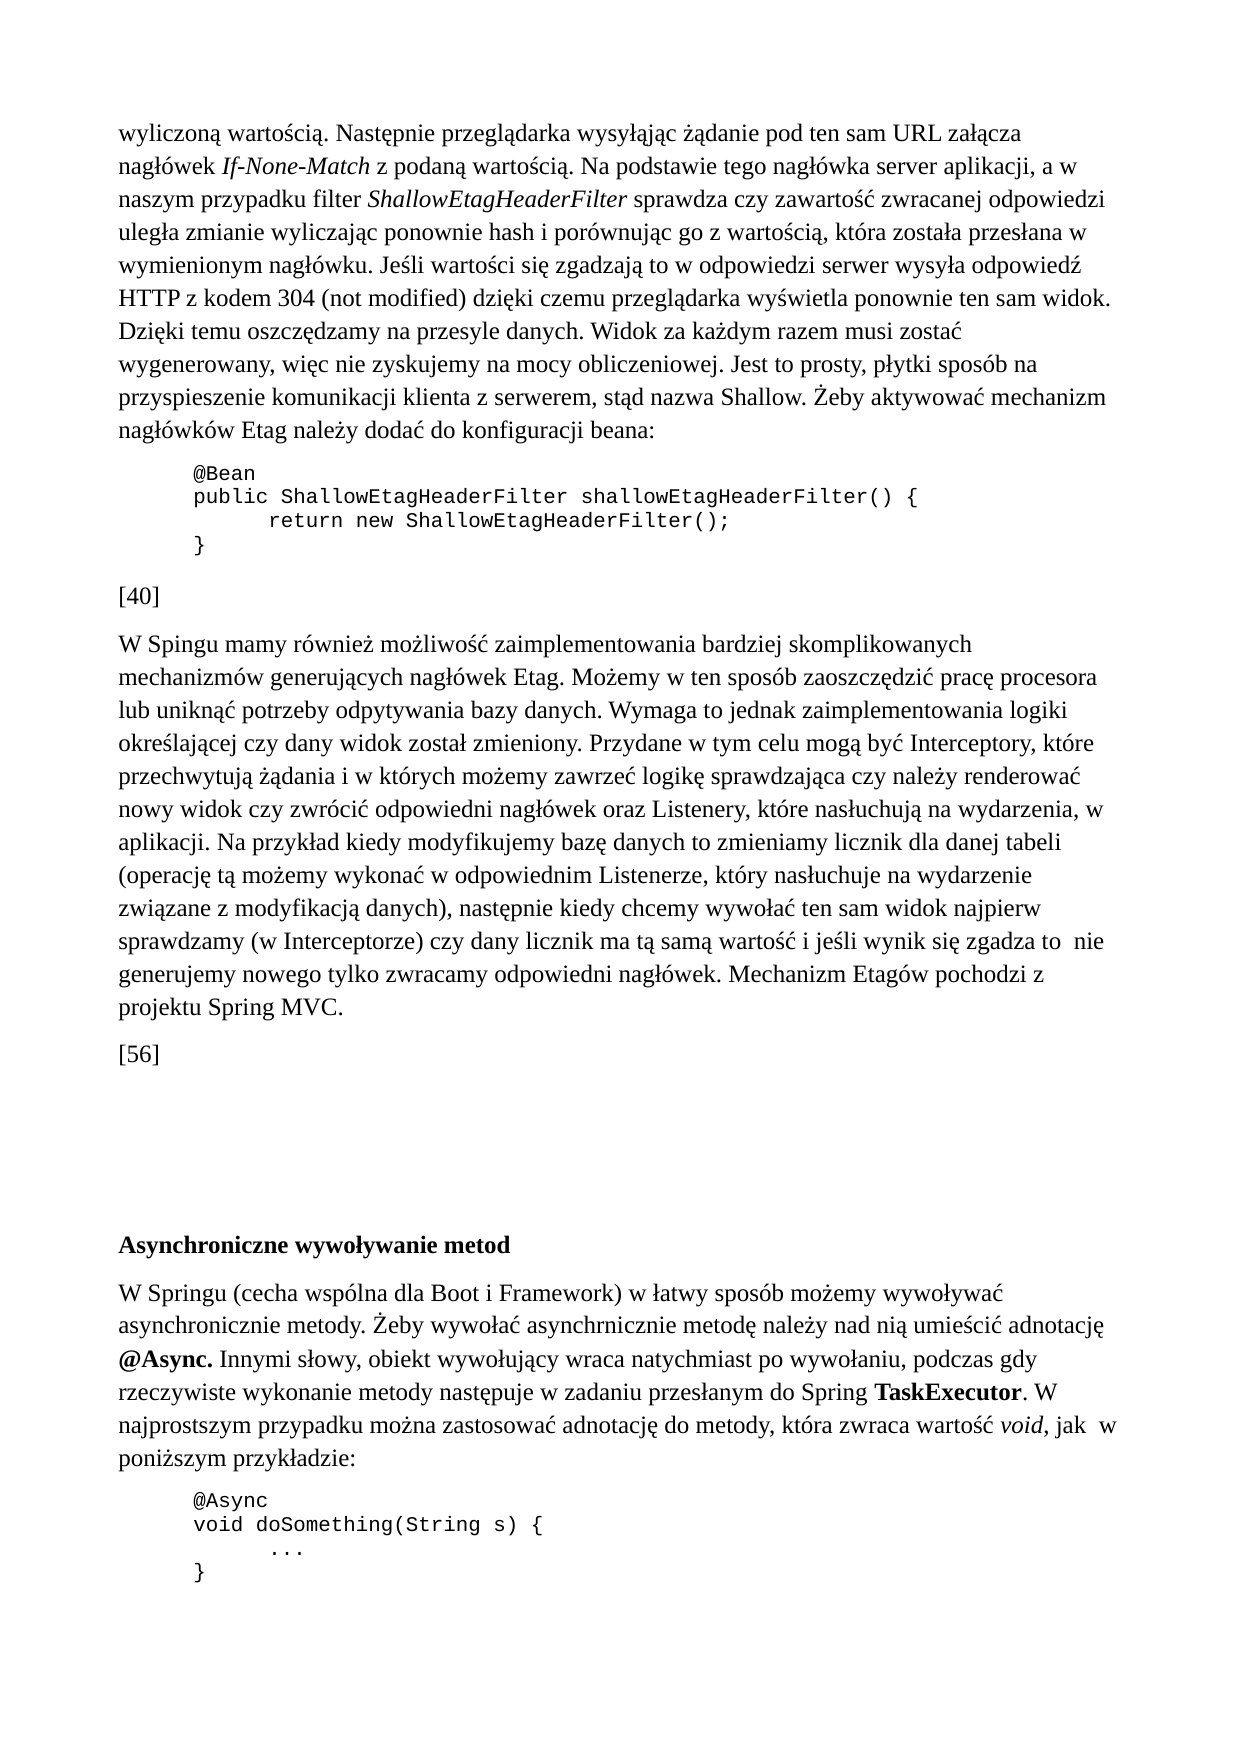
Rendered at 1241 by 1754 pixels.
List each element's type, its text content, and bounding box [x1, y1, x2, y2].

text void doSomething(String s) { [193, 1514, 1122, 1538]
text W Springu (cecha wspólna dla Boot i Framework) w łatwy sposób możemy wywoływać asynchronicznie metody. Żeby wywołać asynchrnicznie metodę należy nad nią umieścić adnotację @Async. Innymi słowy, obiekt wywołujący wraca natychmiast po wywołaniu, podczas gdy rzeczywiste wykonanie metody następuje w zadaniu przesłanym do Spring TaskExecutor. W najprostszym przypadku można zastosować adnotację do metody, która zwraca wartość void, jak w poniższym przykładzie: [118, 1278, 1122, 1471]
text [40] [118, 581, 1122, 610]
text ... [193, 1538, 1122, 1561]
text wyliczoną wartością. Następnie przeglądarka wysyłąjąc żądanie pod ten sam URL załącza nagłówek If-None-Match z podaną wartością. Na podstawie tego nagłówka server aplikacji, a w naszym przypadku filter ShallowEtagHeaderFilter sprawdza czy zawartość zwracanej odpowiedzi uległa zmianie wyliczając ponownie hash i porównując go z wartością, która została przesłana w wymienionym nagłówku. Jeśli wartości się zgadzają to w odpowiedzi serwer wysyła odpowiedź HTTP z kodem 304 (not modified) dzięki czemu przeglądarka wyświetla ponownie ten sam widok. Dzięki temu oszczędzamy na przesyle danych. Widok za każdym razem musi zostać wygenerowany, więc nie zyskujemy na mocy obliczeniowej. Jest to prosty, płytki sposób na przyspieszenie komunikacji klienta z serwerem, stąd nazwa Shallow. Żeby aktywować mechanizm nagłówków Etag należy dodać do konfiguracji beana: [118, 118, 1122, 444]
text Asynchroniczne wywoływanie metod [118, 1230, 1122, 1259]
text } [193, 1561, 1122, 1585]
text @Bean [193, 463, 1122, 487]
text [56] [118, 1039, 1122, 1068]
text @Async [193, 1490, 1122, 1514]
text public ShallowEtagHeaderFilter shallowEtagHeaderFilter() { [193, 487, 1122, 510]
text } [193, 534, 1122, 557]
text W Spingu mamy również możliwość zaimplementowania bardziej skomplikowanych mechanizmów generujących nagłówek Etag. Możemy w ten sposób zaoszczędzić pracę procesora lub uniknąć potrzeby odpytywania bazy danych. Wymaga to jednak zaimplementowania logiki określającej czy dany widok został zmieniony. Przydane w tym celu mogą być Interceptory, które przechwytują żądania i w których możemy zawrzeć logikę sprawdzająca czy należy renderować nowy widok czy zwrócić odpowiedni nagłówek oraz Listenery, które nasłuchują na wydarzenia, w aplikacji. Na przykład kiedy modyfikujemy bazę danych to zmieniamy licznik dla danej tabeli (operację tą możemy wykonać w odpowiednim Listenerze, który nasłuchuje na wydarzenie związane z modyfikacją danych), następnie kiedy chcemy wywołać ten sam widok najpierw sprawdzamy (w Interceptorze) czy dany licznik ma tą samą wartość i jeśli wynik się zgadza to nie generujemy nowego tylko zwracamy odpowiedni nagłówek. Mechanizm Etagów pochodzi z projektu Spring MVC. [118, 629, 1122, 1021]
text return new ShallowEtagHeaderFilter(); [193, 510, 1122, 534]
